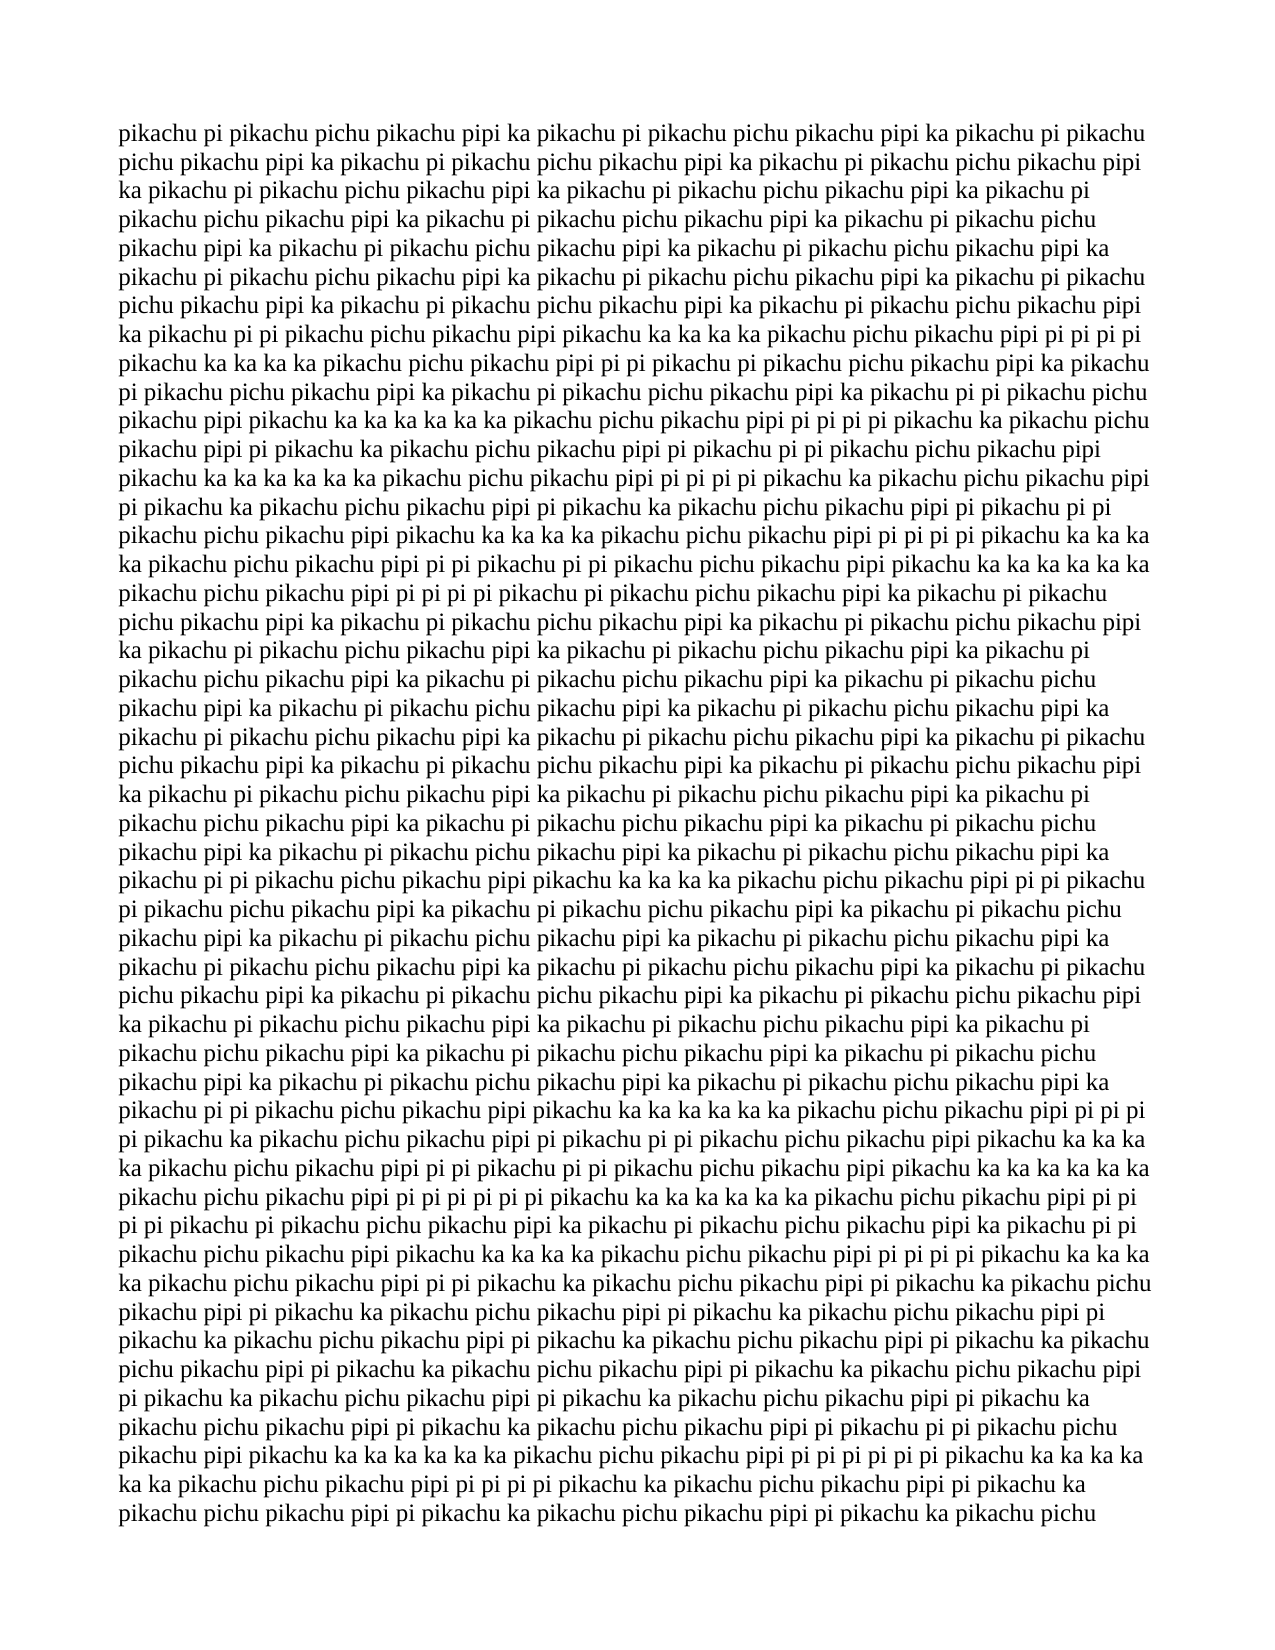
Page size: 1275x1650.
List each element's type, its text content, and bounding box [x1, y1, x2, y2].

text pikachu pi pikachu pichu pikachu pipi ka pikachu pi pikachu pichu pikachu pipi ka pikachu pi pikachu pichu pikachu pipi ka pikachu pi pikachu pichu pikachu pipi ka pikachu pi pikachu pichu pikachu pipi ka pikachu pi pikachu pichu pikachu pipi ka pikachu pi pikachu pichu pikachu pipi ka pikachu pi pikachu pichu pikachu pipi ka pikachu pi pikachu pichu pikachu pipi ka pikachu pi pikachu pichu pikachu pipi ka pikachu pi pikachu pichu pikachu pipi ka pikachu pi pikachu pichu pikachu pipi ka pikachu pi pikachu pichu pikachu pipi ka pikachu pi pikachu pichu pikachu pipi ka pikachu pi pikachu pichu pikachu pipi ka pikachu pi pikachu pichu pikachu pipi ka pikachu pi pikachu pichu pikachu pipi ka pikachu pi pi pikachu pichu pikachu pipi pikachu ka ka ka ka pikachu pichu pikachu pipi pi pi pi pi pikachu ka ka ka ka pikachu pichu pikachu pipi pi pi pikachu pi pikachu pichu pikachu pipi ka pikachu pi pikachu pichu pikachu pipi ka pikachu pi pikachu pichu pikachu pipi ka pikachu pi pi pikachu pichu pikachu pipi pikachu ka ka ka ka ka ka pikachu pichu pikachu pipi pi pi pi pi pikachu ka pikachu pichu pikachu pipi pi pikachu ka pikachu pichu pikachu pipi pi pikachu pi pi pikachu pichu pikachu pipi pikachu ka ka ka ka ka ka pikachu pichu pikachu pipi pi pi pi pi pikachu ka pikachu pichu pikachu pipi pi pikachu ka pikachu pichu pikachu pipi pi pikachu ka pikachu pichu pikachu pipi pi pikachu pi pi pikachu pichu pikachu pipi pikachu ka ka ka ka pikachu pichu pikachu pipi pi pi pi pi pikachu ka ka ka ka pikachu pichu pikachu pipi pi pi pikachu pi pi pikachu pichu pikachu pipi pikachu ka ka ka ka ka ka pikachu pichu pikachu pipi pi pi pi pi pikachu pi pikachu pichu pikachu pipi ka pikachu pi pikachu pichu pikachu pipi ka pikachu pi pikachu pichu pikachu pipi ka pikachu pi pikachu pichu pikachu pipi ka pikachu pi pikachu pichu pikachu pipi ka pikachu pi pikachu pichu pikachu pipi ka pikachu pi pikachu pichu pikachu pipi ka pikachu pi pikachu pichu pikachu pipi ka pikachu pi pikachu pichu pikachu pipi ka pikachu pi pikachu pichu pikachu pipi ka pikachu pi pikachu pichu pikachu pipi ka pikachu pi pikachu pichu pikachu pipi ka pikachu pi pikachu pichu pikachu pipi ka pikachu pi pikachu pichu pikachu pipi ka pikachu pi pikachu pichu pikachu pipi ka pikachu pi pikachu pichu pikachu pipi ka pikachu pi pikachu pichu pikachu pipi ka pikachu pi pikachu pichu pikachu pipi ka pikachu pi pikachu pichu pikachu pipi ka pikachu pi pikachu pichu pikachu pipi ka pikachu pi pikachu pichu pikachu pipi ka pikachu pi pikachu pichu pikachu pipi ka pikachu pi pikachu pichu pikachu pipi ka pikachu pi pi pikachu pichu pikachu pipi pikachu ka ka ka ka pikachu pichu pikachu pipi pi pi pikachu pi pikachu pichu pikachu pipi ka pikachu pi pikachu pichu pikachu pipi ka pikachu pi pikachu pichu pikachu pipi ka pikachu pi pikachu pichu pikachu pipi ka pikachu pi pikachu pichu pikachu pipi ka pikachu pi pikachu pichu pikachu pipi ka pikachu pi pikachu pichu pikachu pipi ka pikachu pi pikachu pichu pikachu pipi ka pikachu pi pikachu pichu pikachu pipi ka pikachu pi pikachu pichu pikachu pipi ka pikachu pi pikachu pichu pikachu pipi ka pikachu pi pikachu pichu pikachu pipi ka pikachu pi pikachu pichu pikachu pipi ka pikachu pi pikachu pichu pikachu pipi ka pikachu pi pikachu pichu pikachu pipi ka pikachu pi pikachu pichu pikachu pipi ka pikachu pi pikachu pichu pikachu pipi ka pikachu pi pi pikachu pichu pikachu pipi pikachu ka ka ka ka ka ka pikachu pichu pikachu pipi pi pi pi pi pikachu ka pikachu pichu pikachu pipi pi pikachu pi pi pikachu pichu pikachu pipi pikachu ka ka ka ka pikachu pichu pikachu pipi pi pi pikachu pi pi pikachu pichu pikachu pipi pikachu ka ka ka ka ka ka pikachu pichu pikachu pipi pi pi pi pi pi pi pikachu ka ka ka ka ka ka pikachu pichu pikachu pipi pi pi pi pi pikachu pi pikachu pichu pikachu pipi ka pikachu pi pikachu pichu pikachu pipi ka pikachu pi pi pikachu pichu pikachu pipi pikachu ka ka ka ka pikachu pichu pikachu pipi pi pi pi pi pikachu ka ka ka ka pikachu pichu pikachu pipi pi pi pikachu ka pikachu pichu pikachu pipi pi pikachu ka pikachu pichu pikachu pipi pi pikachu ka pikachu pichu pikachu pipi pi pikachu ka pikachu pichu pikachu pipi pi pikachu ka pikachu pichu pikachu pipi pi pikachu ka pikachu pichu pikachu pipi pi pikachu ka pikachu pichu pikachu pipi pi pikachu ka pikachu pichu pikachu pipi pi pikachu ka pikachu pichu pikachu pipi pi pikachu ka pikachu pichu pikachu pipi pi pikachu ka pikachu pichu pikachu pipi pi pikachu ka pikachu pichu pikachu pipi pi pikachu ka pikachu pichu pikachu pipi pi pikachu pi pi pikachu pichu pikachu pipi pikachu ka ka ka ka ka ka pikachu pichu pikachu pipi pi pi pi pi pi pi pikachu ka ka ka ka ka ka pikachu pichu pikachu pipi pi pi pi pi pikachu ka pikachu pichu pikachu pipi pi pikachu ka pikachu pichu pikachu pipi pi pikachu ka pikachu pichu pikachu pipi pi pikachu ka pikachu pichu [118, 118, 1157, 1527]
